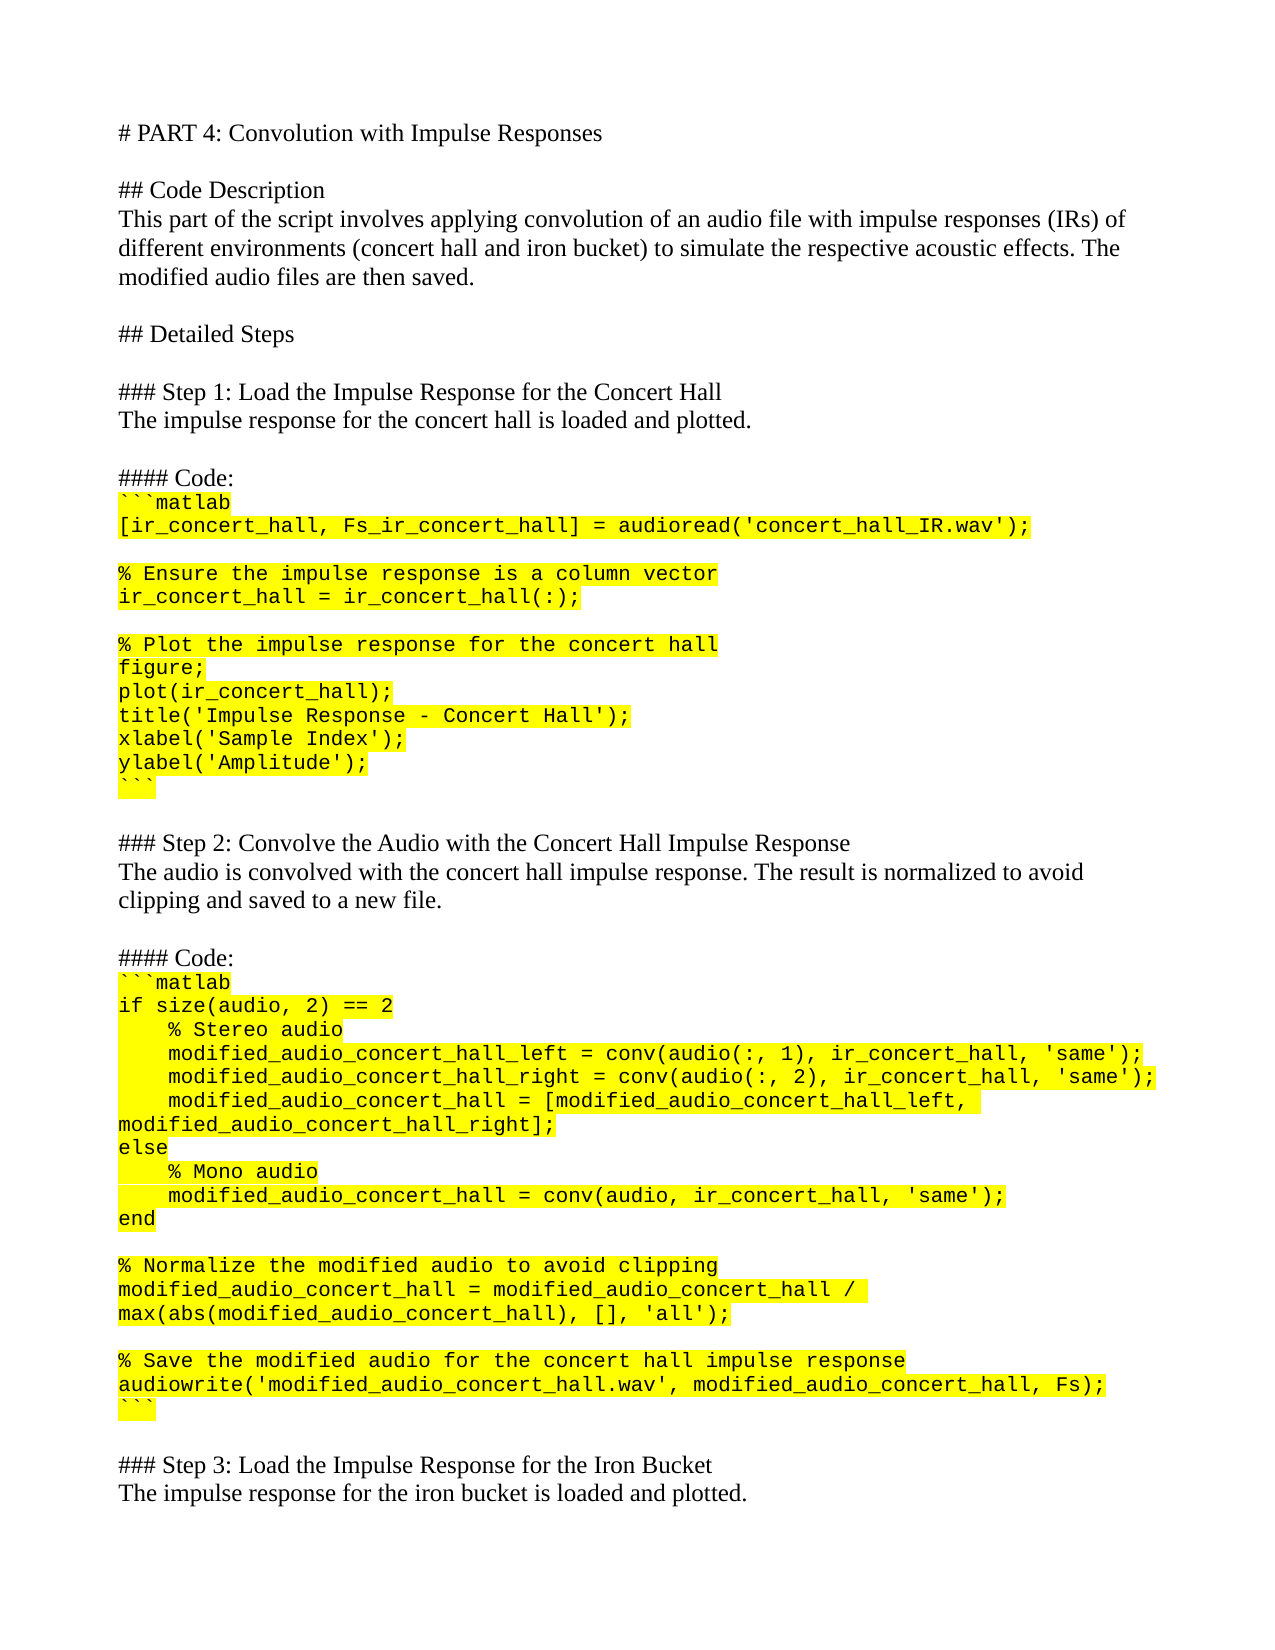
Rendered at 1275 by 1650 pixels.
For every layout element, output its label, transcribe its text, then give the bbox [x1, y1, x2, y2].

text modified_audio_concert_hall = [modified_audio_concert_hall_left, modified_audio_concert_hall_right]; [118, 1090, 1157, 1137]
text modified_audio_concert_hall_left = conv(audio(:, 1), ir_concert_hall, 'same'); [118, 1043, 1157, 1066]
text ylabel('Amplitude'); [118, 752, 1157, 776]
text figure; [118, 657, 1157, 681]
text ```matlab [118, 492, 1157, 516]
text ## Detailed Steps [118, 319, 1157, 348]
text % Mono audio [118, 1161, 1157, 1184]
text modified_audio_concert_hall_right = conv(audio(:, 2), ir_concert_hall, 'same'); [118, 1066, 1157, 1090]
text else [118, 1137, 1157, 1161]
text ### Step 1: Load the Impulse Response for the Concert Hall [118, 377, 1157, 406]
text ``` [118, 1397, 1157, 1421]
text The audio is convolved with the concert hall impulse response. The result is normalized to avoid clipping and saved to a new file. [118, 857, 1157, 914]
text if size(audio, 2) == 2 [118, 995, 1157, 1019]
text ```matlab [118, 972, 1157, 995]
text ### Step 2: Convolve the Audio with the Concert Hall Impulse Response [118, 828, 1157, 857]
text #### Code: [118, 463, 1157, 492]
text title('Impulse Response - Concert Hall'); [118, 705, 1157, 728]
text The impulse response for the iron bucket is loaded and plotted. [118, 1478, 1157, 1507]
text [ir_concert_hall, Fs_ir_concert_hall] = audioread('concert_hall_IR.wav'); [118, 516, 1157, 539]
text % Plot the impulse response for the concert hall [118, 634, 1157, 657]
text % Stereo audio [118, 1019, 1157, 1043]
text % Ensure the impulse response is a column vector [118, 563, 1157, 586]
text ## Code Description [118, 176, 1157, 204]
text modified_audio_concert_hall = conv(audio, ir_concert_hall, 'same'); [118, 1184, 1157, 1208]
text audiowrite('modified_audio_concert_hall.wav', modified_audio_concert_hall, Fs); [118, 1374, 1157, 1397]
text ### Step 3: Load the Impulse Response for the Iron Bucket [118, 1450, 1157, 1478]
text # PART 4: Convolution with Impulse Responses [118, 118, 1157, 147]
text % Save the modified audio for the concert hall impulse response [118, 1350, 1157, 1374]
text plot(ir_concert_hall); [118, 681, 1157, 705]
text modified_audio_concert_hall = modified_audio_concert_hall / max(abs(modified_audio_concert_hall), [], 'all'); [118, 1279, 1157, 1326]
text ``` [118, 776, 1157, 799]
text This part of the script involves applying convolution of an audio file with impulse responses (IRs) of different environments (concert hall and iron bucket) to simulate the respective acoustic effects. The modified audio files are then saved. [118, 204, 1157, 291]
text % Normalize the modified audio to avoid clipping [118, 1256, 1157, 1279]
text xlabel('Sample Index'); [118, 728, 1157, 752]
text end [118, 1208, 1157, 1232]
text ir_concert_hall = ir_concert_hall(:); [118, 586, 1157, 610]
text #### Code: [118, 943, 1157, 972]
text The impulse response for the concert hall is loaded and plotted. [118, 406, 1157, 434]
